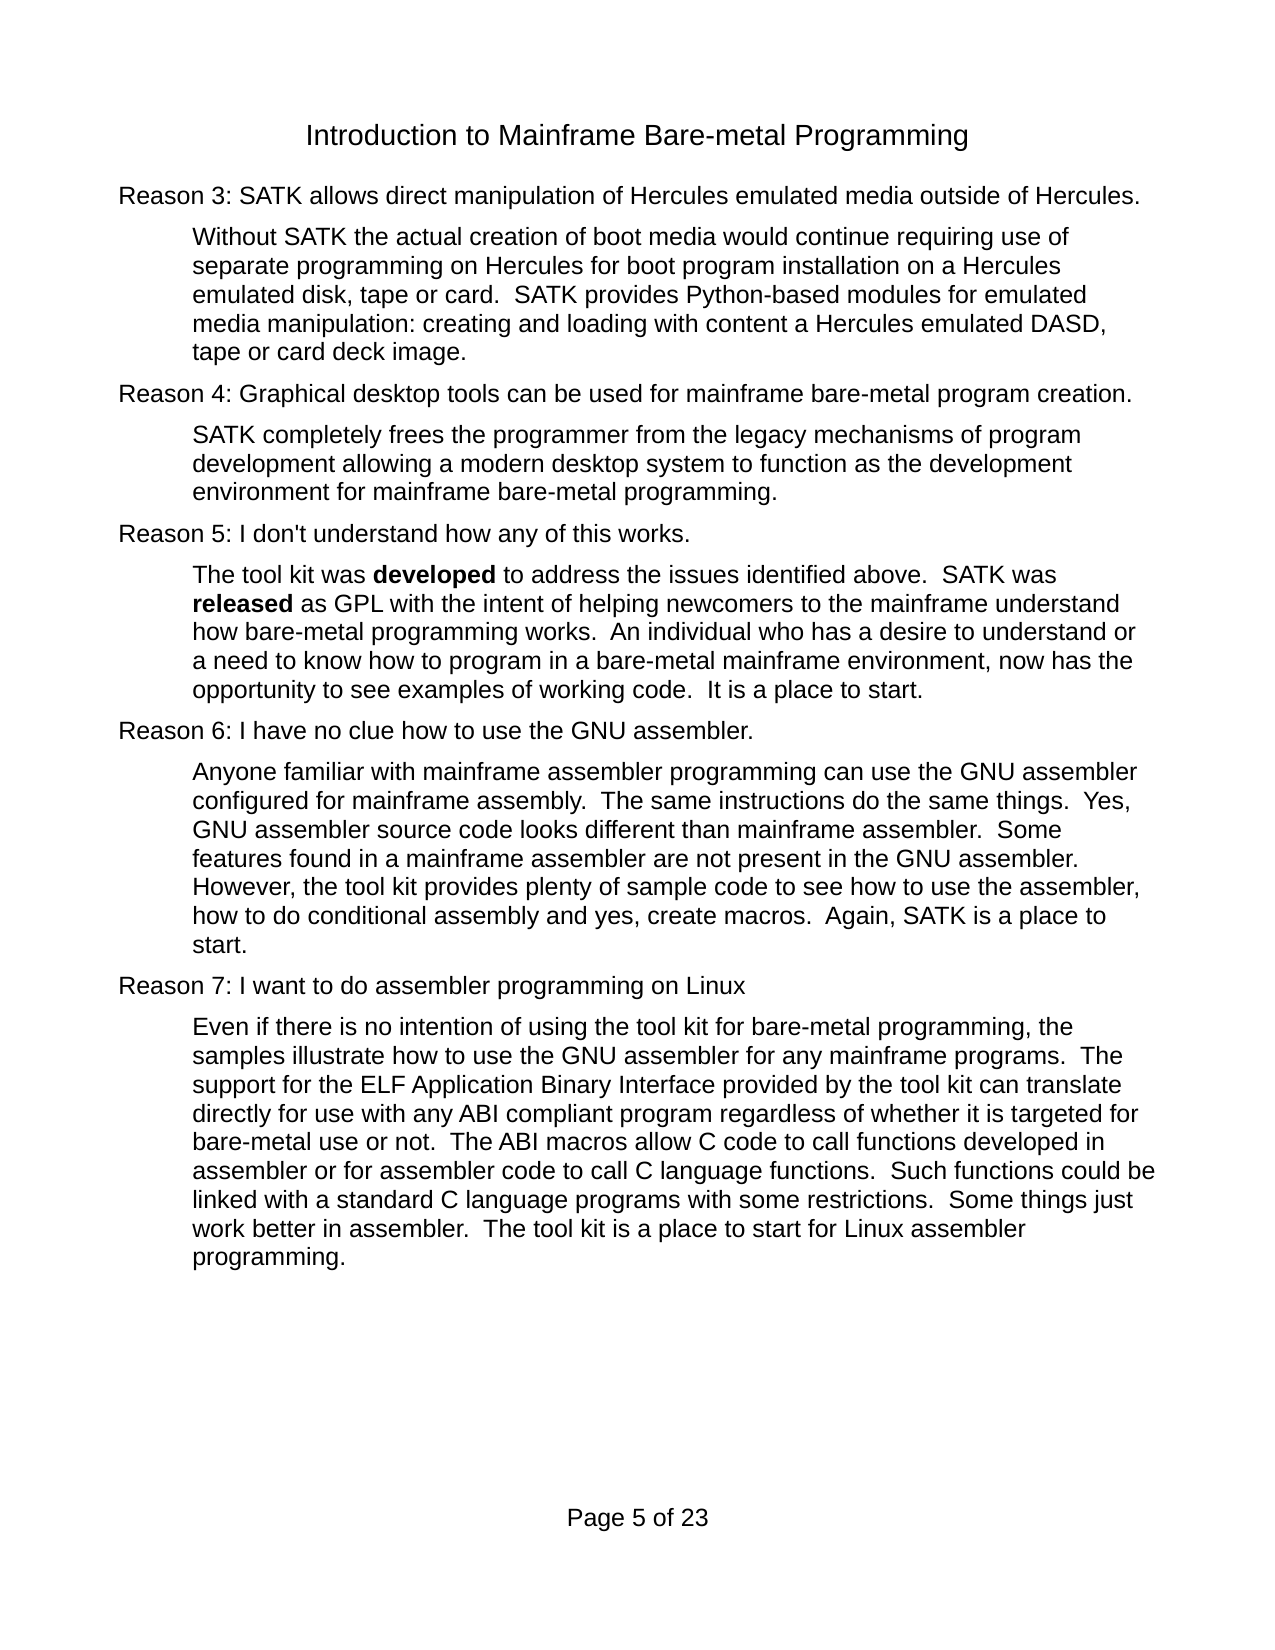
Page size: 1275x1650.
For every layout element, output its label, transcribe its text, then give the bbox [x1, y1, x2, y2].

text Even if there is no intention of using the tool kit for bare-metal programming, the samples illustrate how to use the GNU assembler for any mainframe programs. The support for the ELF Application Binary Interface provided by the tool kit can translate directly for use with any ABI compliant program regardless of whether it is targeted for bare-metal use or not. The ABI macros allow C code to call functions developed in assembler or for assembler code to call C language functions. Such functions could be linked with a standard C language programs with some restrictions. Some things just work better in assembler. The tool kit is a place to start for Linux assembler programming. [192, 1012, 1157, 1271]
text Reason 4: Graphical desktop tools can be used for mainframe bare-metal program creation. [118, 379, 1157, 407]
text The tool kit was developed to address the issues identified above. SATK was released as GPL with the intent of helping newcomers to the mainframe understand how bare-metal programming works. An individual who has a desire to understand or a need to know how to program in a bare-metal mainframe environment, now has the opportunity to see examples of working code. It is a place to start. [192, 560, 1157, 704]
text Reason 5: I don't understand how any of this works. [118, 519, 1157, 547]
text SATK completely frees the programmer from the legacy mechanisms of program development allowing a modern desktop system to function as the development environment for mainframe bare-metal programming. [192, 420, 1157, 506]
text Reason 7: I want to do assembler programming on Linux [118, 971, 1157, 1000]
text Reason 3: SATK allows direct manipulation of Hercules emulated media outside of Hercules. [118, 181, 1157, 210]
text Anyone familiar with mainframe assembler programming can use the GNU assembler configured for mainframe assembly. The same instructions do the same things. Yes, GNU assembler source code looks different than mainframe assembler. Some features found in a mainframe assembler are not present in the GNU assembler. However, the tool kit provides plenty of sample code to see how to use the assembler, how to do conditional assembly and yes, create macros. Again, SATK is a place to start. [192, 757, 1157, 959]
text Reason 6: I have no clue how to use the GNU assembler. [118, 716, 1157, 745]
text Without SATK the actual creation of boot media would continue requiring use of separate programming on Hercules for boot program installation on a Hercules emulated disk, tape or card. SATK provides Python-based modules for emulated media manipulation: creating and loading with content a Hercules emulated DASD, tape or card deck image. [192, 222, 1157, 366]
